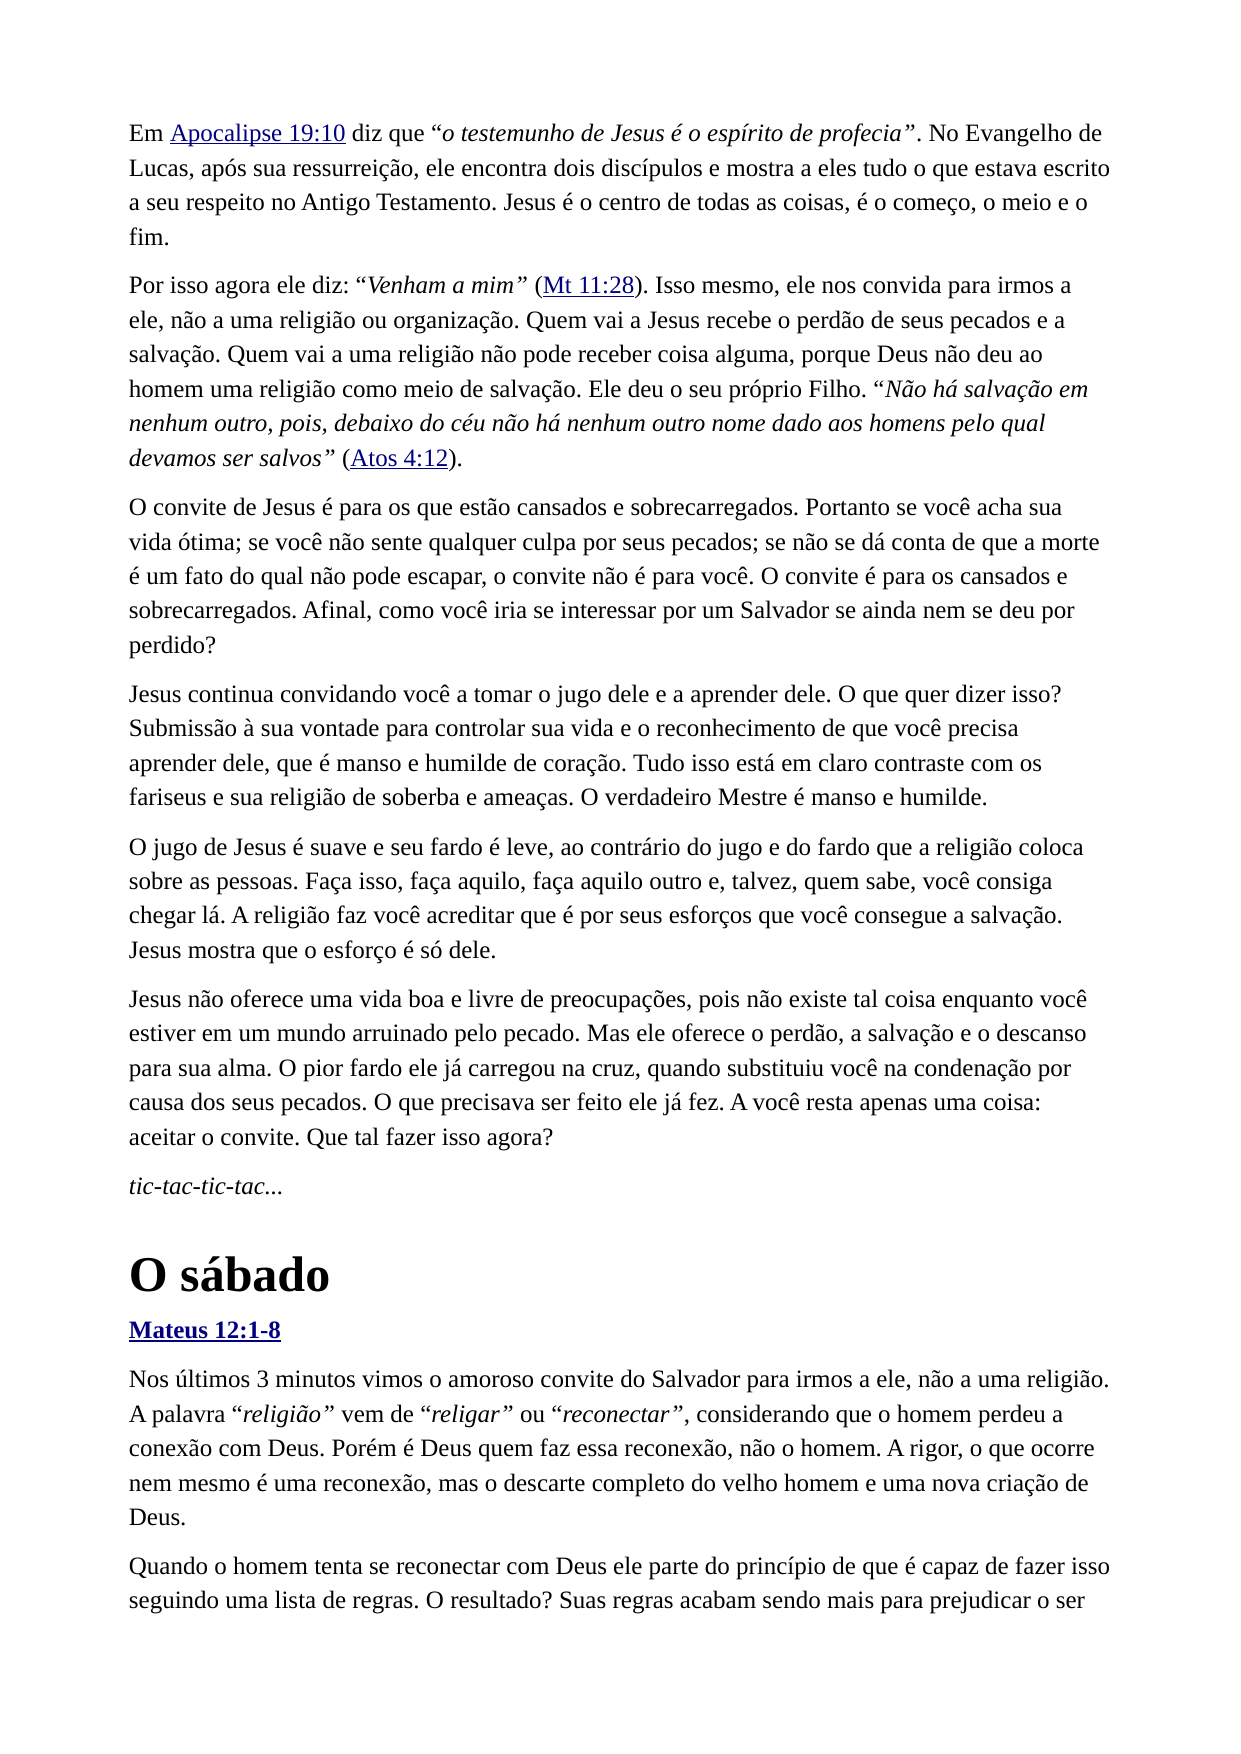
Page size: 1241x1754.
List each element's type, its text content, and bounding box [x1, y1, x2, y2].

subtitle O sábado [129, 1245, 1111, 1303]
text Nos últimos 3 minutos vimos o amoroso convite do Salvador para irmos a ele, não a uma religião. A palavra “religião” vem de “religar” ou “reconectar”, considerando que o homem perdeu a conexão com Deus. Porém é Deus quem faz essa reconexão, não o homem. A rigor, o que ocorre nem mesmo é uma reconexão, mas o descarte completo do velho homem e uma nova criação de Deus. [129, 1364, 1111, 1531]
text O jugo de Jesus é suave e seu fardo é leve, ao contrário do jugo e do fardo que a religião coloca sobre as pessoas. Faça isso, faça aquilo, faça aquilo outro e, talvez, quem sabe, você consiga chegar lá. A religião faz você acreditar que é por seus esforços que você consegue a salvação. Jesus mostra que o esforço é só dele. [129, 832, 1111, 964]
text Quando o homem tenta se reconectar com Deus ele parte do princípio de que é capaz de fazer isso seguindo uma lista de regras. O resultado? Suas regras acabam sendo mais para prejudicar o ser [129, 1551, 1111, 1614]
text tic-tac-tic-tac... [129, 1171, 1111, 1200]
text O convite de Jesus é para os que estão cansados e sobrecarregados. Portanto se você acha sua vida ótima; se você não sente qualquer culpa por seus pecados; se não se dá conta de que a morte é um fato do qual não pode escapar, o convite não é para você. O convite é para os cansados e sobrecarregados. Afinal, como você iria se interessar por um Salvador se ainda nem se deu por perdido? [129, 492, 1111, 659]
text Mateus 12:1-8 [129, 1315, 1111, 1344]
text Por isso agora ele diz: “Venham a mim” (Mt 11:28). Isso mesmo, ele nos convida para irmos a ele, não a uma religião ou organização. Quem vai a Jesus recebe o perdão de seus pecados e a salvação. Quem vai a uma religião não pode receber coisa alguma, porque Deus não deu ao homem uma religião como meio de salvação. Ele deu o seu próprio Filho. “Não há salvação em nenhum outro, pois, debaixo do céu não há nenhum outro nome dado aos homens pelo qual devamos ser salvos” (Atos 4:12). [129, 271, 1111, 472]
text Jesus não oferece uma vida boa e livre de preocupações, pois não existe tal coisa enquanto você estiver em um mundo arruinado pelo pecado. Mas ele oferece o perdão, a salvação e o descanso para sua alma. O pior fardo ele já carregou na cruz, quando substituiu você na condenação por causa dos seus pecados. O que precisava ser feito ele já fez. A você resta apenas uma coisa: aceitar o convite. Que tal fazer isso agora? [129, 984, 1111, 1151]
text Em Apocalipse 19:10 diz que “o testemunho de Jesus é o espírito de profecia”. No Evangelho de Lucas, após sua ressurreição, ele encontra dois discípulos e mostra a eles tudo o que estava escrito a seu respeito no Antigo Testamento. Jesus é o centro de todas as coisas, é o começo, o meio e o fim. [129, 118, 1111, 250]
text Jesus continua convidando você a tomar o jugo dele e a aprender dele. O que quer dizer isso? Submissão à sua vontade para controlar sua vida e o reconhecimento de que você precisa aprender dele, que é manso e humilde de coração. Tudo isso está em claro contraste com os fariseus e sua religião de soberba e ameaças. O verdadeiro Mestre é manso e humilde. [129, 679, 1111, 811]
